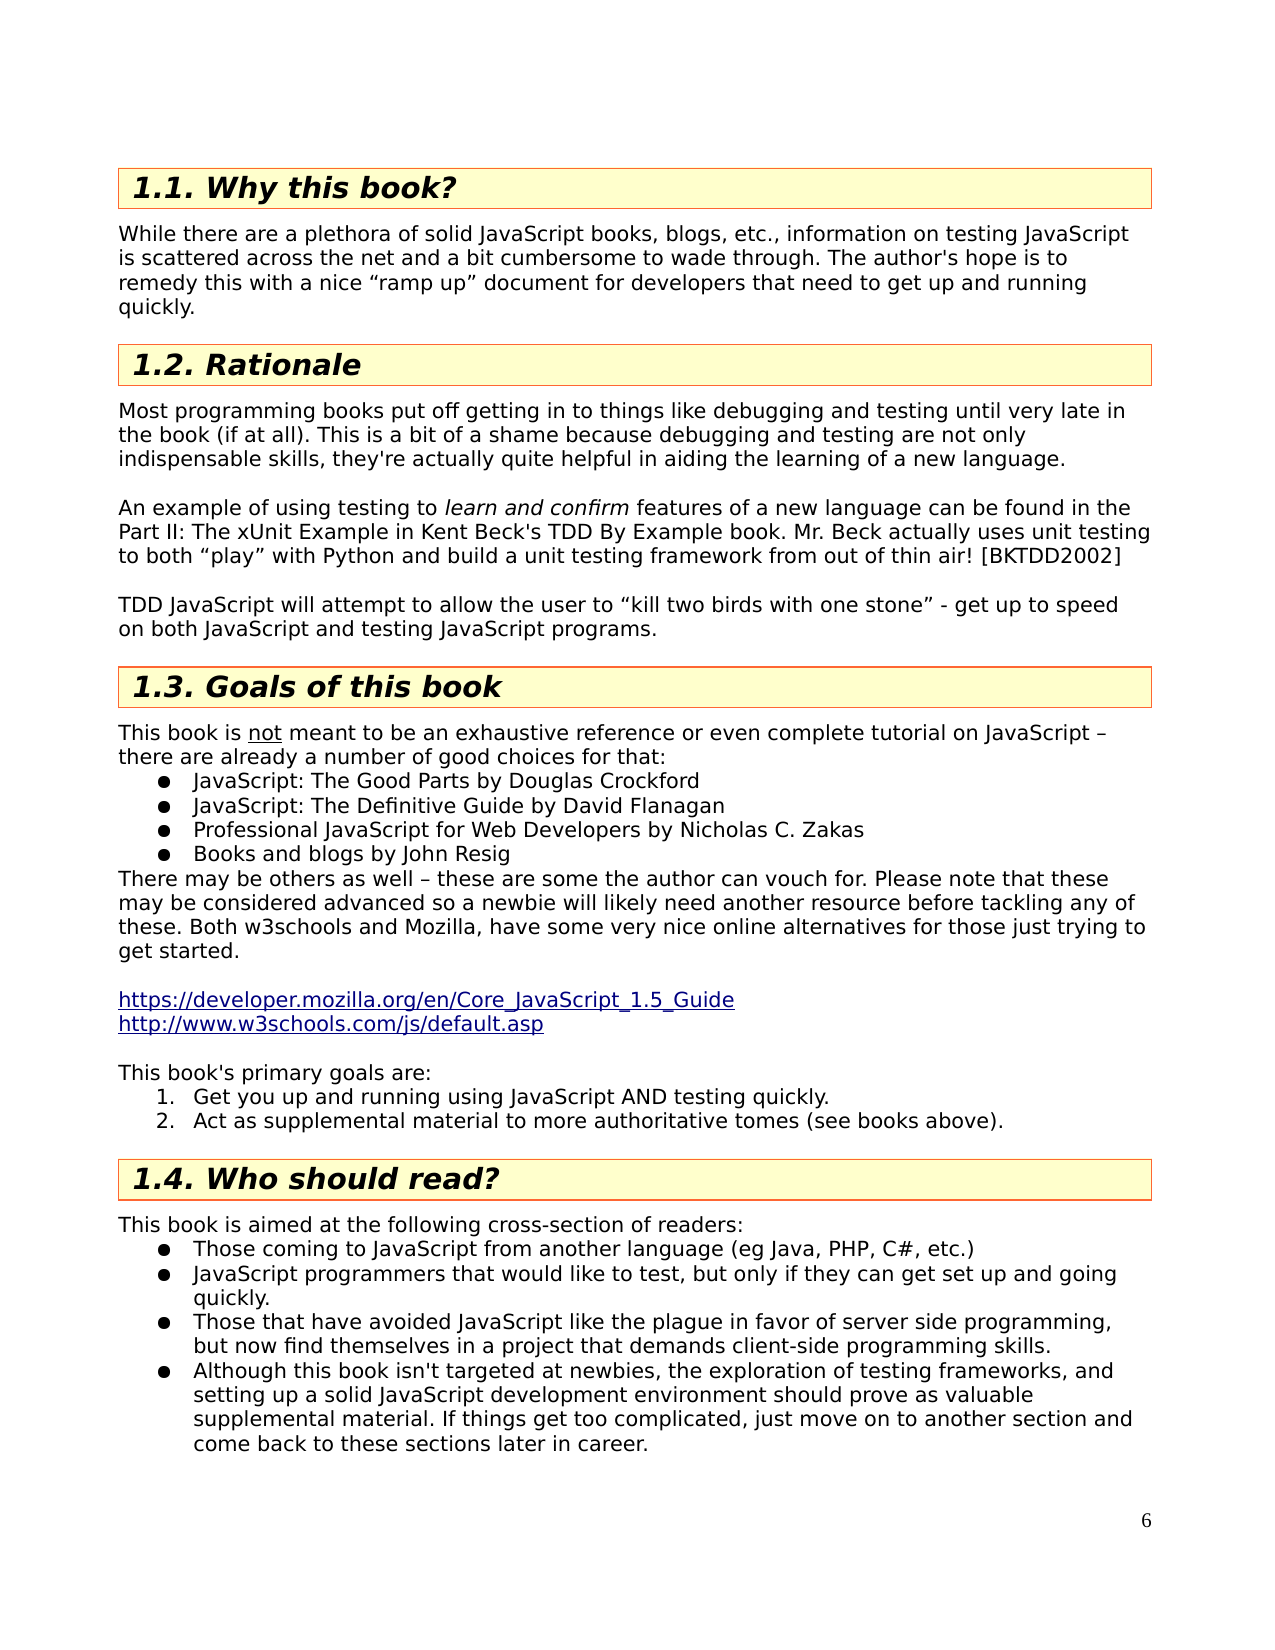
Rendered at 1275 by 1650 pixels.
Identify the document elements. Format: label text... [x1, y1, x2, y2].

text This book is aimed at the following cross-section of readers: [118, 1213, 1152, 1237]
subtitle Who should read? [119, 1160, 1151, 1199]
list Professional JavaScript for Web Developers by Nicholas C. Zakas [156, 818, 1152, 842]
list Act as supplemental material to more authoritative tomes (see books above). [156, 1109, 1152, 1133]
subtitle Why this book? [119, 169, 1151, 208]
text This book is not meant to be an exhaustive reference or even complete tutorial on JavaScript – there are already a number of good choices for that: [118, 721, 1152, 769]
list Those that have avoided JavaScript like the plague in favor of server side programming, but now find themselves in a project that demands client-side programming skills. [156, 1310, 1152, 1359]
text Most programming books put off getting in to things like debugging and testing until very late in the book (if at all). This is a bit of a shame because debugging and testing are not only indispensable skills, they're actually quite helpful in aiding the learning of a new language. [118, 399, 1152, 471]
text https://developer.mozilla.org/en/Core_JavaScript_1.5_Guide [118, 988, 1152, 1012]
list JavaScript programmers that would like to test, but only if they can get set up and going quickly. [156, 1262, 1152, 1310]
list Books and blogs by John Resig [156, 842, 1152, 867]
list JavaScript: The Good Parts by Douglas Crockford [156, 769, 1152, 794]
text TDD JavaScript will attempt to allow the user to “kill two birds with one stone” - get up to speed on both JavaScript and testing JavaScript programs. [118, 593, 1152, 641]
text An example of using testing to learn and confirm features of a new language can be found in the Part II: The xUnit Example in Kent Beck's TDD By Example book. Mr. Beck actually uses unit testing to both “play” with Python and build a unit testing framework from out of thin air! [BKTDD2002] [118, 496, 1152, 568]
text This book's primary goals are: [118, 1061, 1152, 1085]
list JavaScript: The Definitive Guide by David Flanagan [156, 794, 1152, 818]
text http://www.w3schools.com/js/default.asp [118, 1012, 1152, 1036]
subtitle Goals of this book [119, 668, 1151, 707]
list Get you up and running using JavaScript AND testing quickly. [156, 1085, 1152, 1109]
subtitle Rationale [119, 345, 1151, 385]
list Those coming to JavaScript from another language (eg Java, PHP, C#, etc.) [156, 1237, 1152, 1262]
list Although this book isn't targeted at newbies, the exploration of testing frameworks, and setting up a solid JavaScript development environment should prove as valuable supplemental material. If things get too complicated, just move on to another section and come back to these sections later in career. [156, 1359, 1152, 1456]
text There may be others as well – these are some the author can vouch for. Please note that these may be considered advanced so a newbie will likely need another resource before tackling any of these. Both w3schools and Mozilla, have some very nice online alternatives for those just trying to get started. [118, 867, 1152, 964]
text While there are a plethora of solid JavaScript books, blogs, etc., information on testing JavaScript is scattered across the net and a bit cumbersome to wade through. The author's hope is to remedy this with a nice “ramp up” document for developers that need to get up and running quickly. [118, 222, 1152, 319]
